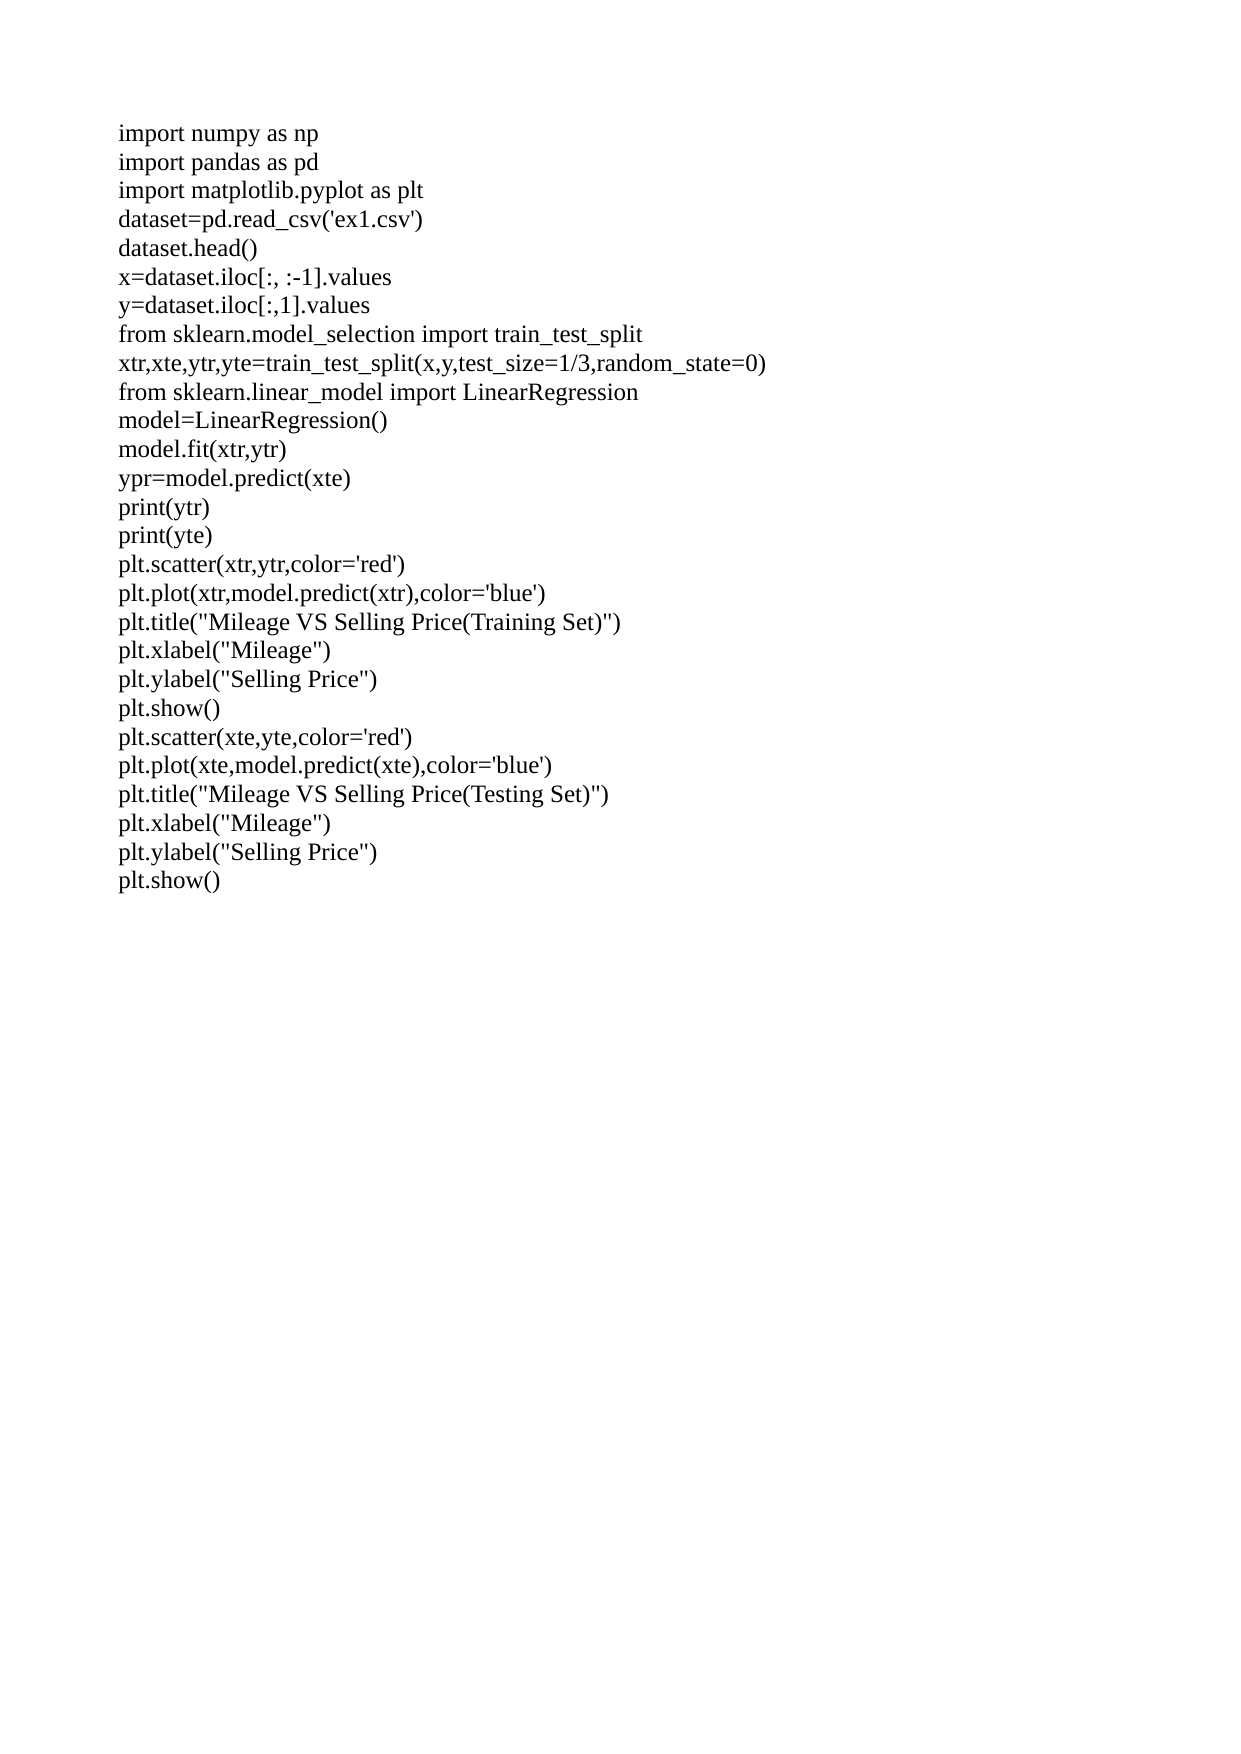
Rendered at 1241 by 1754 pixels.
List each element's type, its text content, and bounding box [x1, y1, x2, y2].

text print(ytr) [118, 492, 1122, 521]
text plt.ylabel("Selling Price") [118, 837, 1122, 866]
text import numpy as np [118, 118, 1122, 147]
text plt.title("Mileage VS Selling Price(Training Set)") [118, 607, 1122, 636]
text plt.show() [118, 693, 1122, 722]
text plt.scatter(xte,yte,color='red') [118, 722, 1122, 751]
text plt.scatter(xtr,ytr,color='red') [118, 549, 1122, 578]
text ypr=model.predict(xte) [118, 463, 1122, 492]
text plt.plot(xtr,model.predict(xtr),color='blue') [118, 578, 1122, 607]
text plt.show() [118, 866, 1122, 894]
text model.fit(xtr,ytr) [118, 434, 1122, 463]
text plt.xlabel("Mileage") [118, 808, 1122, 837]
text import matplotlib.pyplot as plt [118, 176, 1122, 204]
text x=dataset.iloc[:, :-1].values [118, 262, 1122, 291]
text plt.ylabel("Selling Price") [118, 664, 1122, 693]
text print(yte) [118, 521, 1122, 549]
text from sklearn.model_selection import train_test_split [118, 319, 1122, 348]
text dataset=pd.read_csv('ex1.csv') [118, 204, 1122, 233]
text model=LinearRegression() [118, 406, 1122, 434]
text from sklearn.linear_model import LinearRegression [118, 377, 1122, 406]
text xtr,xte,ytr,yte=train_test_split(x,y,test_size=1/3,random_state=0) [118, 348, 1122, 377]
text dataset.head() [118, 233, 1122, 262]
text plt.plot(xte,model.predict(xte),color='blue') [118, 751, 1122, 779]
text plt.title("Mileage VS Selling Price(Testing Set)") [118, 779, 1122, 808]
text y=dataset.iloc[:,1].values [118, 291, 1122, 319]
text plt.xlabel("Mileage") [118, 636, 1122, 664]
text import pandas as pd [118, 147, 1122, 176]
